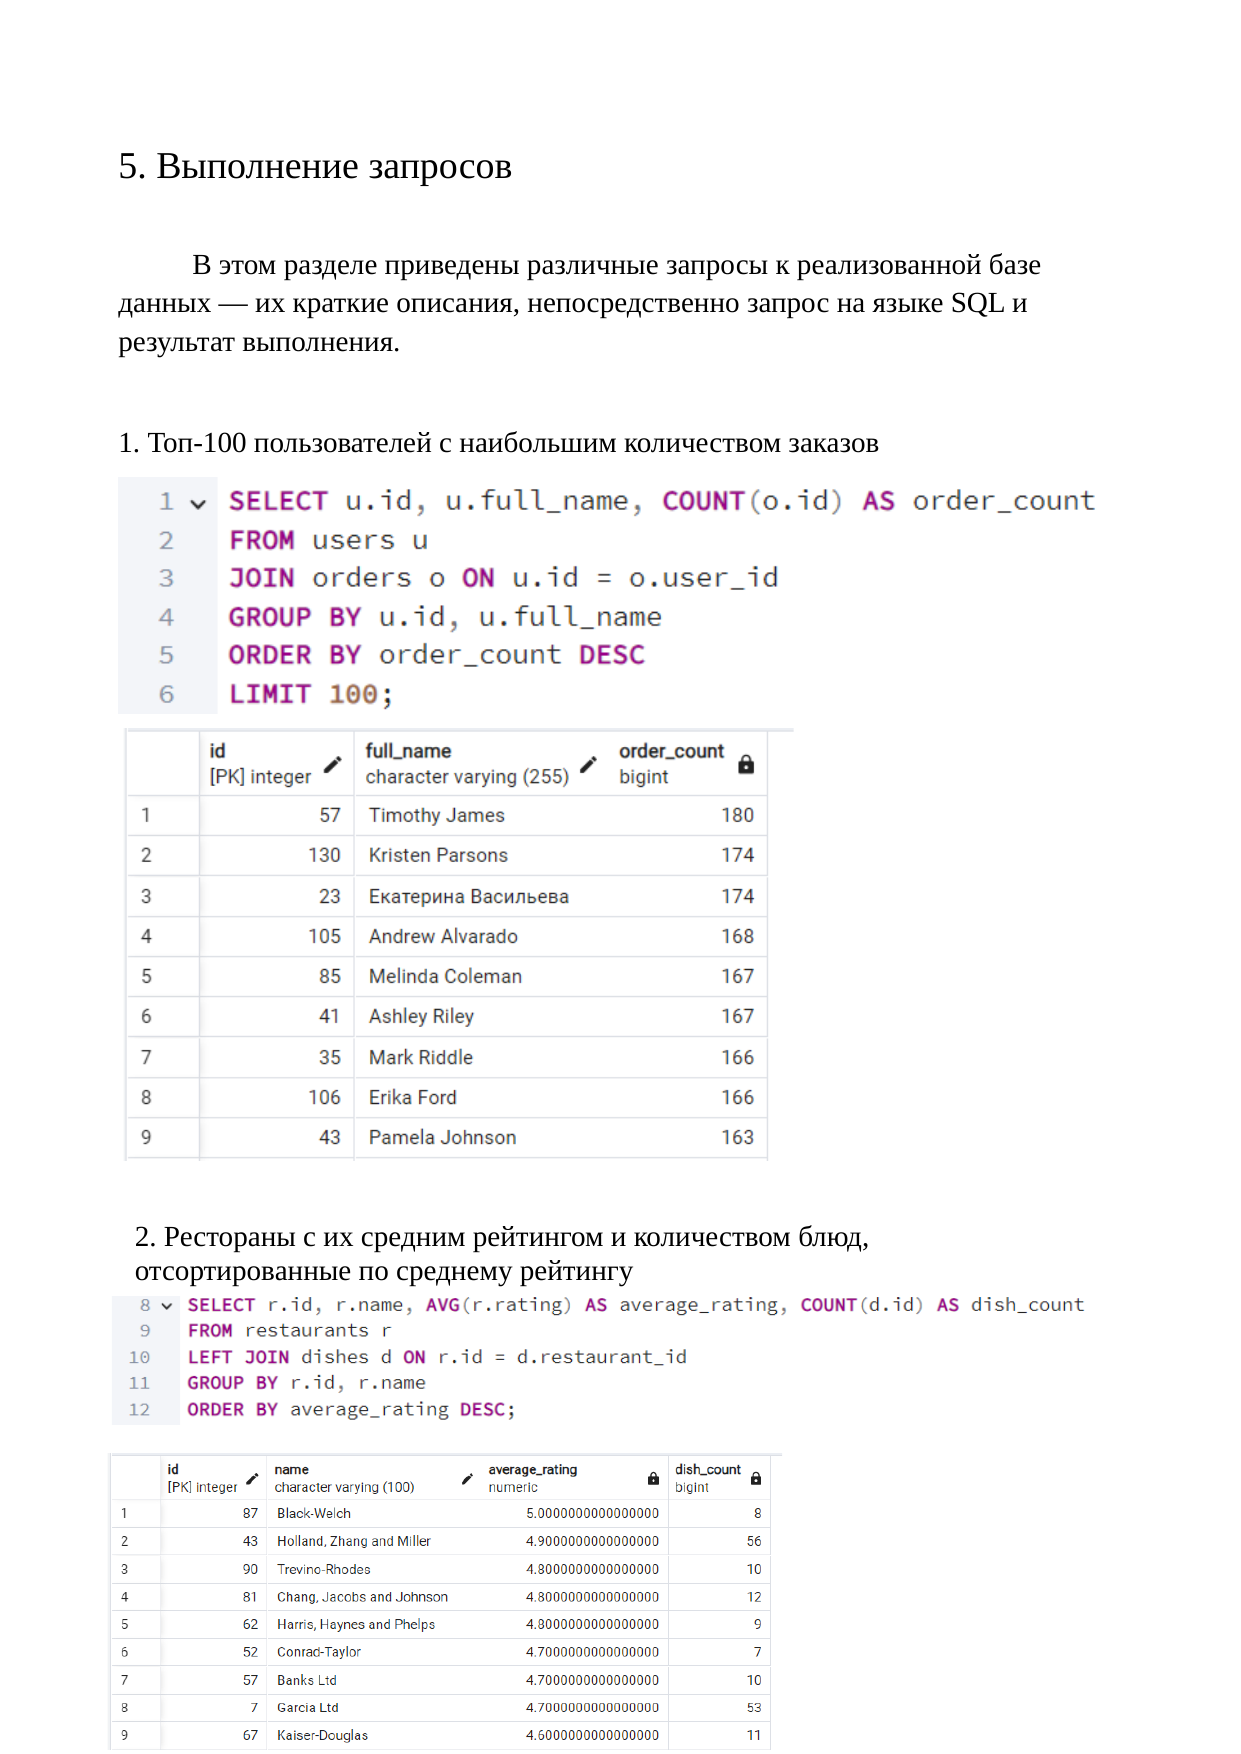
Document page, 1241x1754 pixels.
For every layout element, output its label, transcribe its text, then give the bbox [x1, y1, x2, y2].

picture [118, 477, 1123, 714]
text В этом разделе приведены различные запросы к реализованной базе данных — их краткие описания, непосредственно запрос на языке SQL и результат выполнения. [118, 247, 1122, 357]
picture [107, 1453, 783, 1750]
picture [123, 728, 794, 1161]
text 1. Топ-100 пользователей с наибольшим количеством заказов [118, 425, 1122, 458]
picture [111, 1296, 1116, 1425]
subtitle 5. Выполнение запросов [118, 143, 1122, 187]
